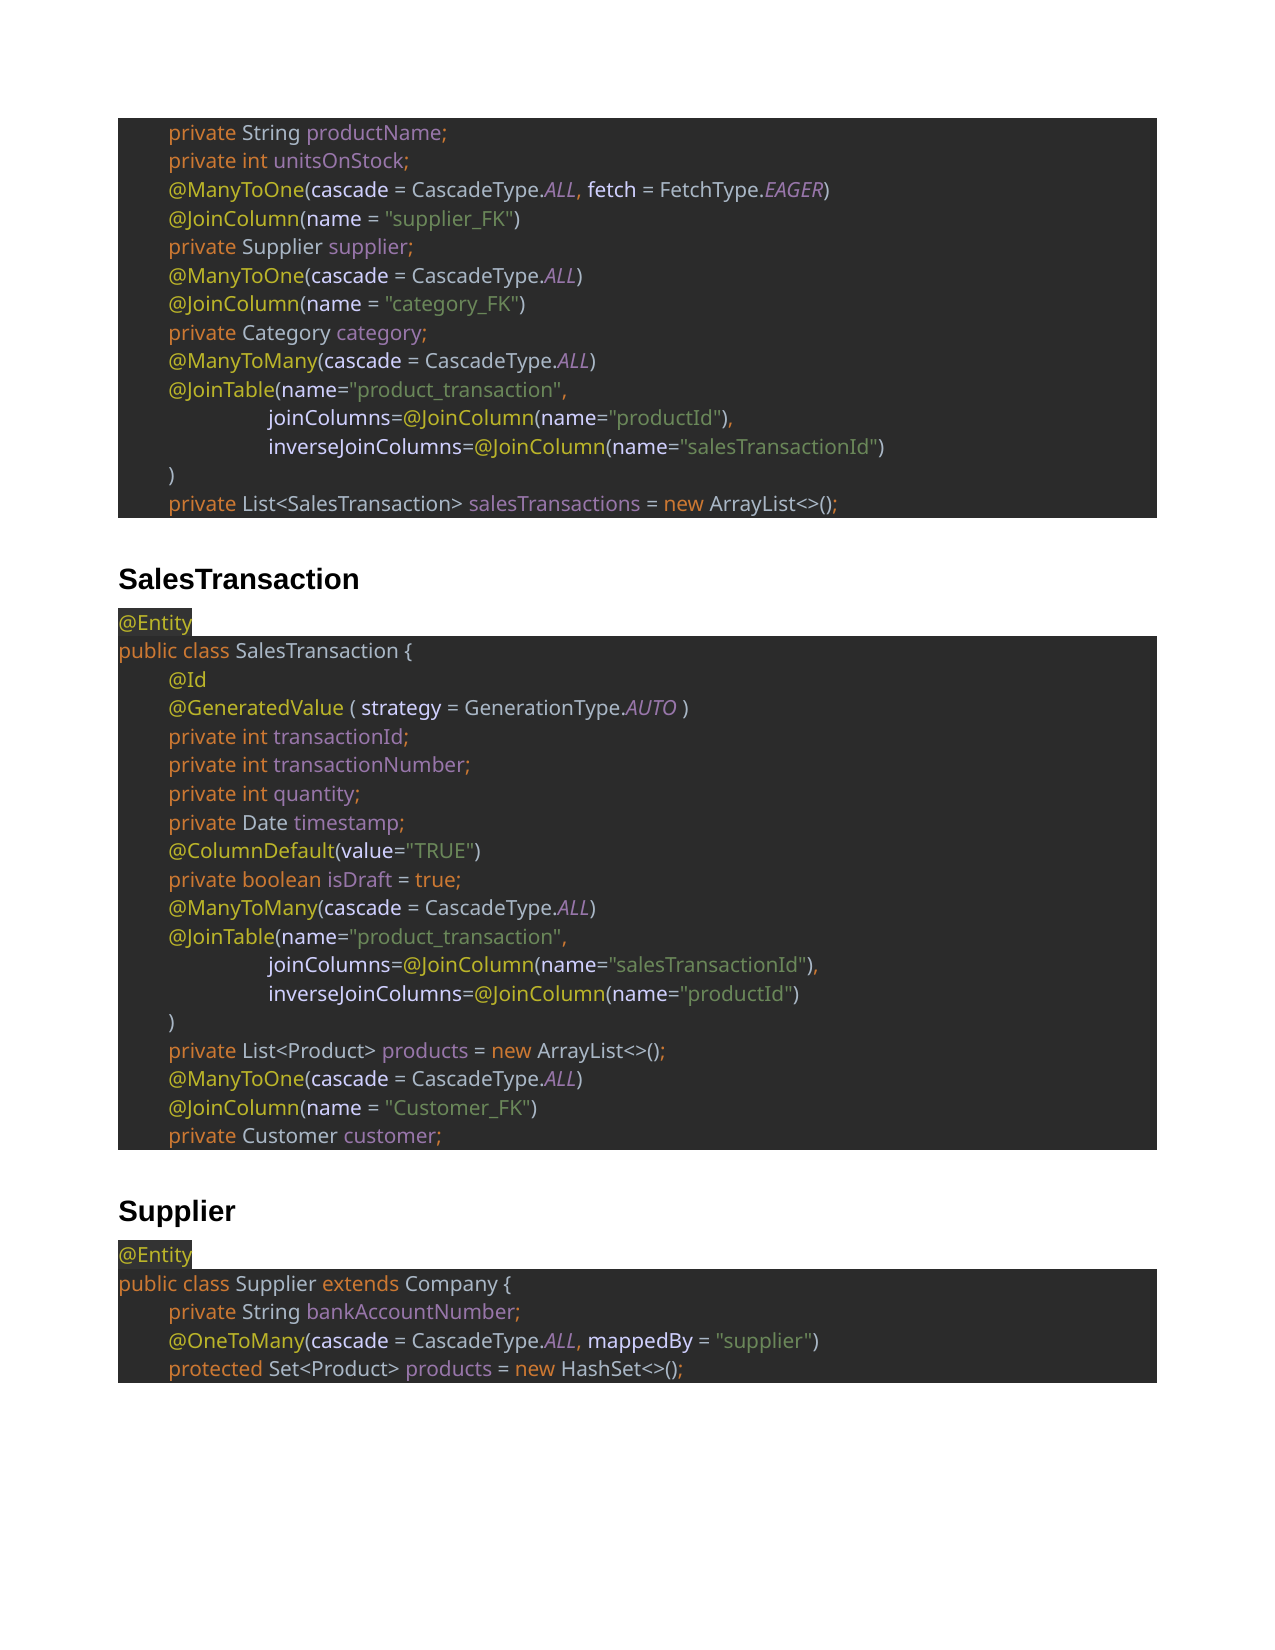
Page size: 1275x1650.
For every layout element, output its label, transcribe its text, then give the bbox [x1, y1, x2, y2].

text @OneToMany(cascade = CascadeType.ALL, mappedBy = "supplier") [118, 1326, 1157, 1354]
text @GeneratedValue ( strategy = GenerationType.AUTO ) [118, 693, 1157, 722]
subtitle SalesTransaction [118, 562, 1157, 596]
text ) [118, 461, 1157, 489]
text @JoinTable(name="product_transaction", [118, 375, 1157, 403]
text joinColumns=@JoinColumn(name="salesTransactionId"), [118, 950, 1157, 979]
text @ManyToMany(cascade = CascadeType.ALL) [118, 346, 1157, 375]
text @Entity [118, 608, 1157, 636]
text private Supplier supplier; [118, 232, 1157, 261]
text public class SalesTransaction { [118, 636, 1157, 665]
text inverseJoinColumns=@JoinColumn(name="productId") [118, 979, 1157, 1007]
text private int unitsOnStock; [118, 147, 1157, 175]
subtitle Supplier [118, 1194, 1157, 1228]
text private int transactionId; [118, 722, 1157, 751]
text private List<SalesTransaction> salesTransactions = new ArrayList<>(); [118, 489, 1157, 518]
text private int quantity; [118, 779, 1157, 808]
text inverseJoinColumns=@JoinColumn(name="salesTransactionId") [118, 432, 1157, 461]
text @JoinColumn(name = "supplier_FK") [118, 204, 1157, 232]
text public class Supplier extends Company { [118, 1269, 1157, 1297]
text ) [118, 1007, 1157, 1036]
text @Id [118, 665, 1157, 693]
text private Category category; [118, 318, 1157, 346]
text @JoinColumn(name = "Customer_FK") [118, 1093, 1157, 1122]
text private Customer customer; [118, 1122, 1157, 1150]
text private int transactionNumber; [118, 751, 1157, 779]
text private Date timestamp; [118, 808, 1157, 836]
text private List<Product> products = new ArrayList<>(); [118, 1036, 1157, 1064]
text @ManyToOne(cascade = CascadeType.ALL) [118, 261, 1157, 289]
text protected Set<Product> products = new HashSet<>(); [118, 1354, 1157, 1383]
text @ManyToMany(cascade = CascadeType.ALL) [118, 893, 1157, 922]
text @JoinTable(name="product_transaction", [118, 922, 1157, 950]
text @ManyToOne(cascade = CascadeType.ALL) [118, 1064, 1157, 1093]
text private boolean isDraft = true; [118, 865, 1157, 893]
text @JoinColumn(name = "category_FK") [118, 289, 1157, 318]
text private String productName; [118, 118, 1157, 147]
text private String bankAccountNumber; [118, 1297, 1157, 1326]
text @Entity [118, 1240, 1157, 1269]
text @ColumnDefault(value="TRUE") [118, 836, 1157, 865]
text @ManyToOne(cascade = CascadeType.ALL, fetch = FetchType.EAGER) [118, 175, 1157, 204]
text joinColumns=@JoinColumn(name="productId"), [118, 403, 1157, 432]
